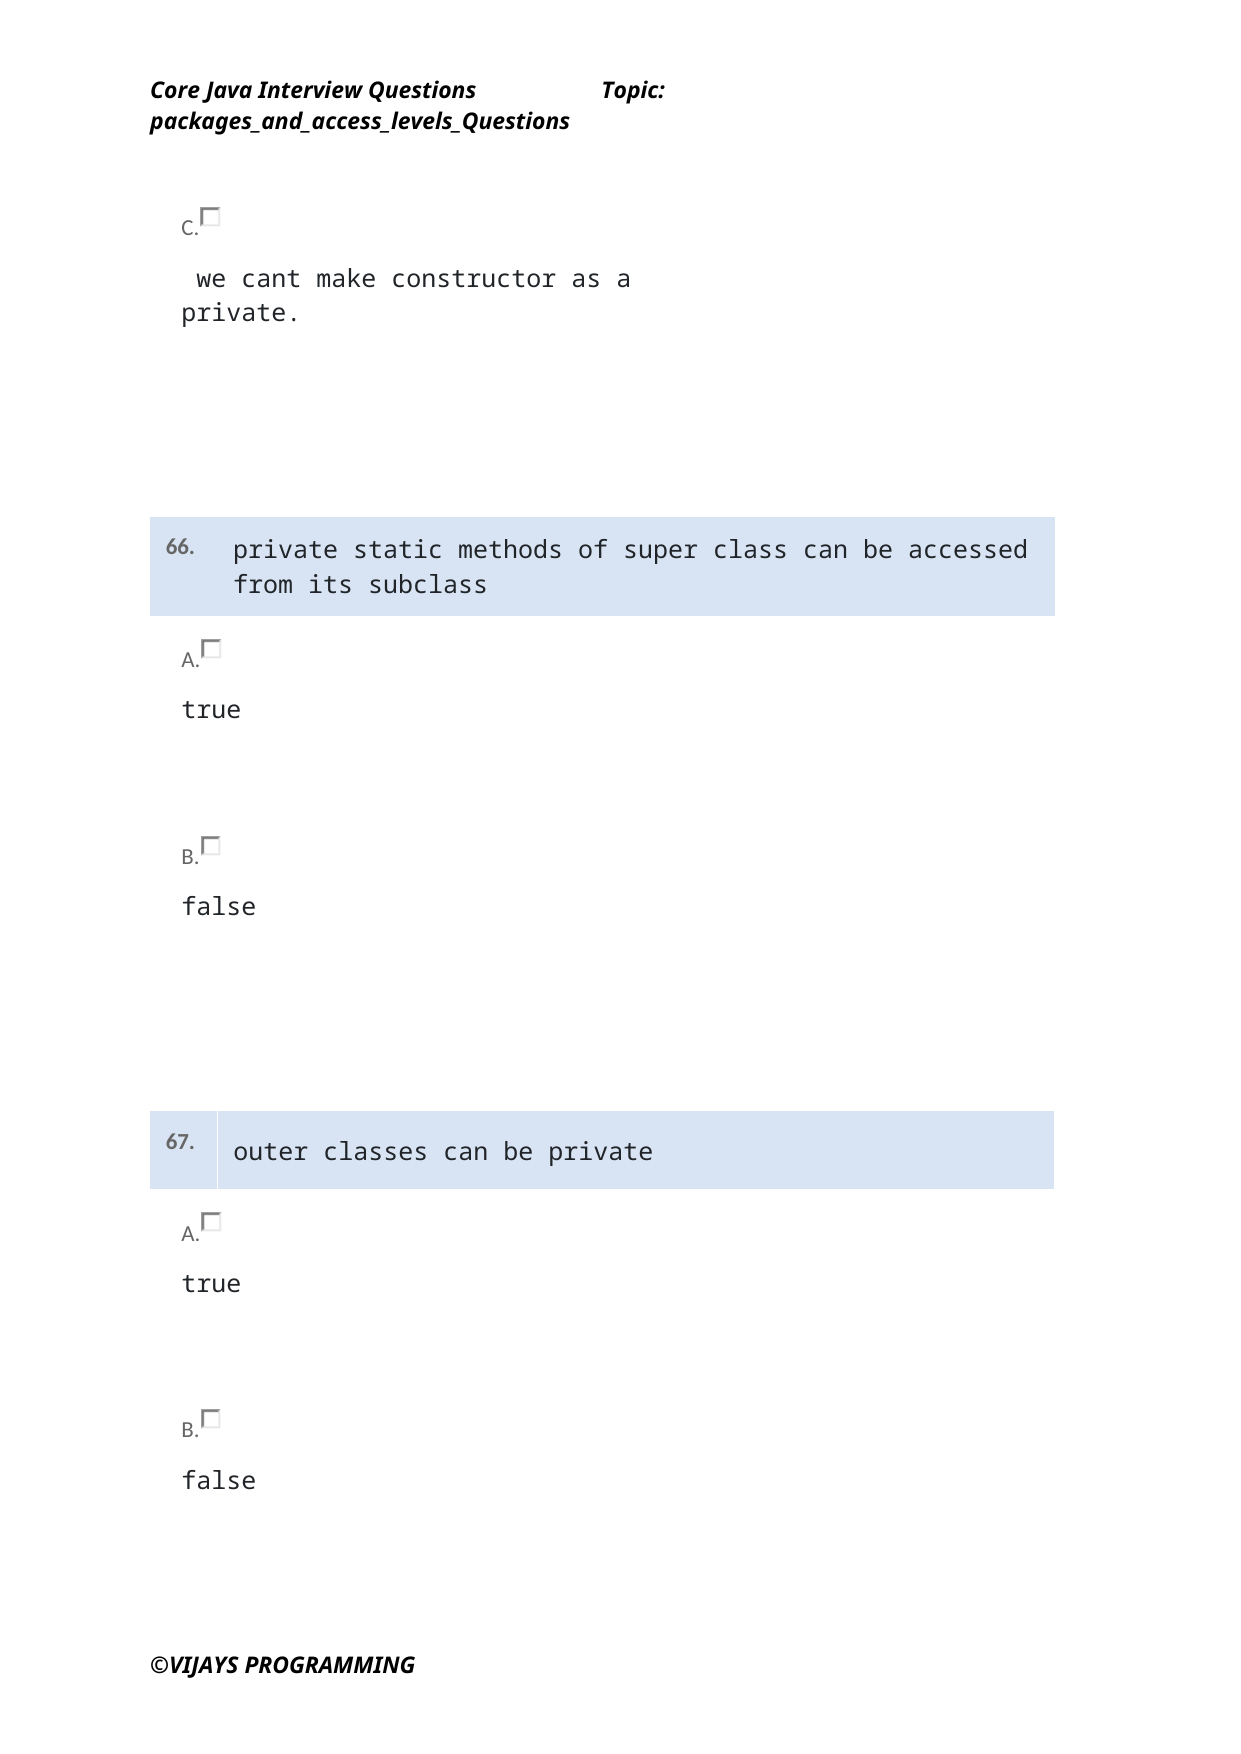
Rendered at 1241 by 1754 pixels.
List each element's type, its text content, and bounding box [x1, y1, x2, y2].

table_cell [150, 150, 1090, 446]
table_header A. true [181, 632, 250, 828]
table_cell private static methods of super class can be accessed from its subclass [217, 517, 1055, 616]
table_cell [150, 446, 1090, 517]
table_header B. false [181, 829, 264, 1025]
table_header A. true [181, 1205, 250, 1402]
table_header B. false [181, 1402, 264, 1564]
table_cell [150, 616, 1090, 1041]
table_header C. we cant make constructor as a private. [181, 200, 731, 431]
table_header [181, 166, 264, 200]
table_cell [150, 1041, 1090, 1111]
table_cell 66. [150, 517, 217, 616]
table_header 67. [150, 1111, 217, 1189]
table_header [1054, 1111, 1090, 1189]
table_cell [150, 1189, 1090, 1580]
table_cell [1055, 517, 1090, 616]
table_header outer classes can be private [218, 1111, 1054, 1189]
